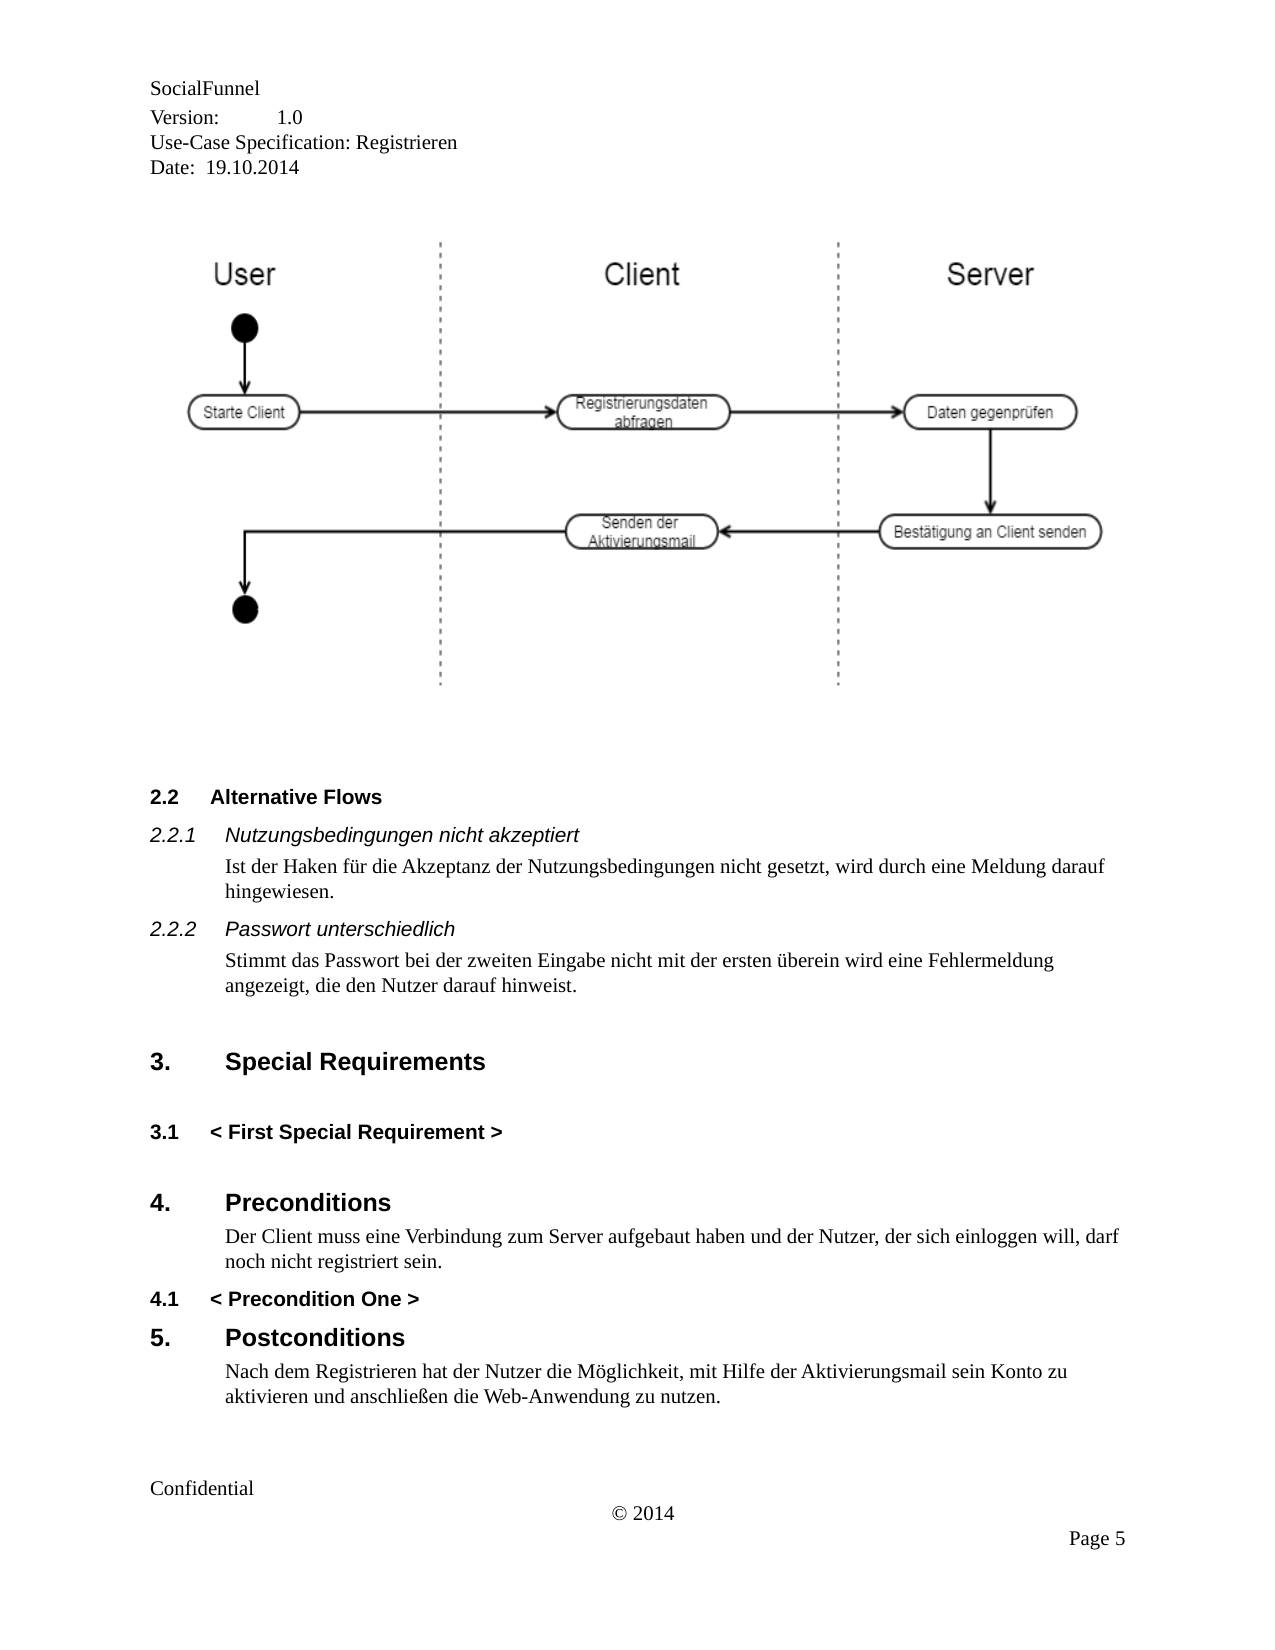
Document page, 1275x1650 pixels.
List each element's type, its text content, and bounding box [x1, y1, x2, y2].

subtitle Alternative Flows [150, 784, 1125, 809]
subtitle Preconditions [150, 1188, 1125, 1217]
subtitle Special Requirements [150, 1047, 1125, 1075]
subtitle Nutzungsbedingungen nicht akzeptiert [150, 822, 1125, 847]
text Nach dem Registrieren hat der Nutzer die Möglichkeit, mit Hilfe der Aktivierungsmail sein Konto zu aktivieren und anschließen die Web-Anwendung zu nutzen. [225, 1358, 1125, 1408]
subtitle Passwort unterschiedlich [150, 915, 1125, 940]
text Der Client muss eine Verbindung zum Server aufgebaut haben und der Nutzer, der sich einloggen will, darf noch nicht registriert sein. [225, 1223, 1125, 1273]
subtitle < First Special Requirement > [150, 1119, 1125, 1144]
subtitle Postconditions [150, 1323, 1125, 1352]
subtitle < Precondition One > [150, 1285, 1125, 1310]
picture [156, 233, 1119, 711]
text Ist der Haken für die Akzeptanz der Nutzungsbedingungen nicht gesetzt, wird durch eine Meldung darauf hingewiesen. [150, 853, 1125, 903]
text Stimmt das Passwort bei der zweiten Eingabe nicht mit der ersten überein wird eine Fehlermeldung angezeigt, die den Nutzer darauf hinweist. [225, 947, 1125, 997]
